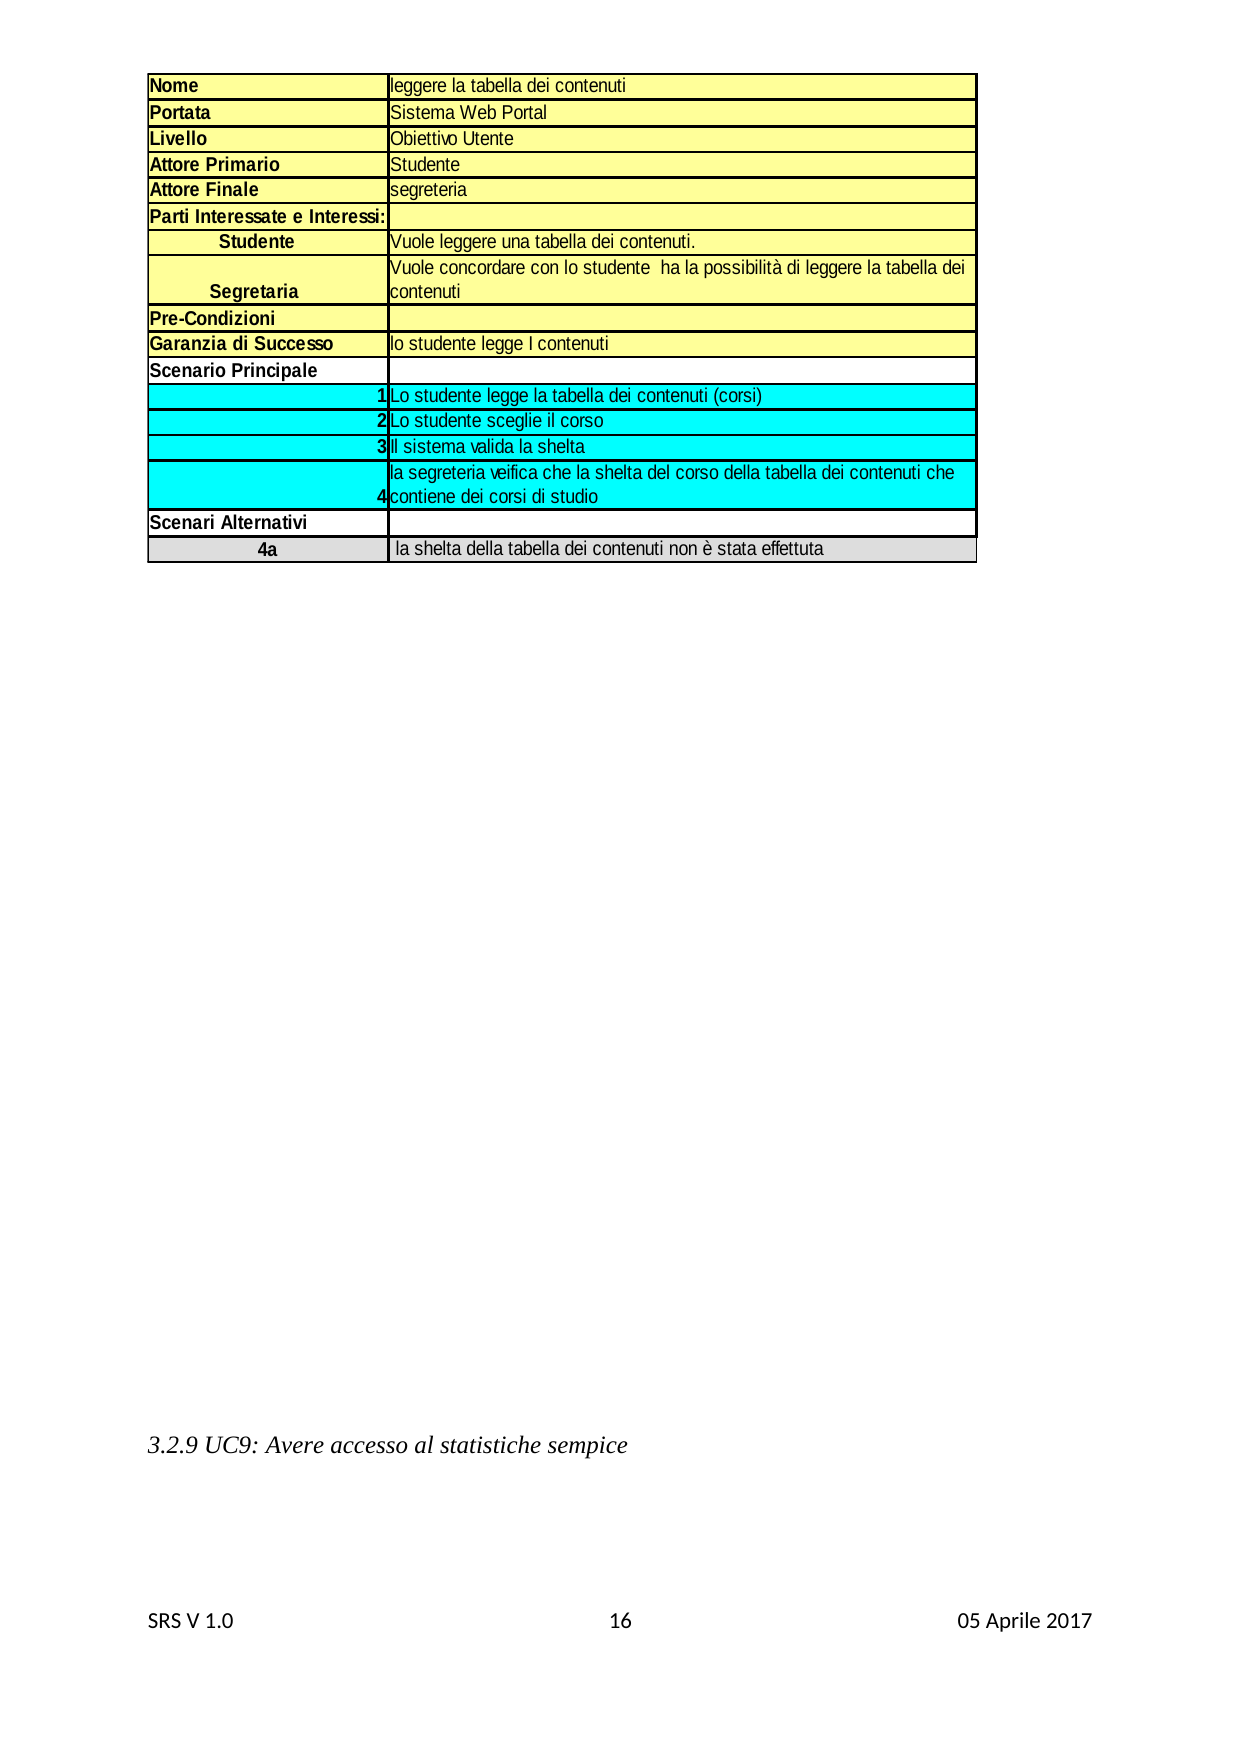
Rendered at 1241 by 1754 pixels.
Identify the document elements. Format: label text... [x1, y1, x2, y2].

subtitle 3.2.9 UC9: Avere accesso al statistiche sempice [148, 1430, 1093, 1459]
